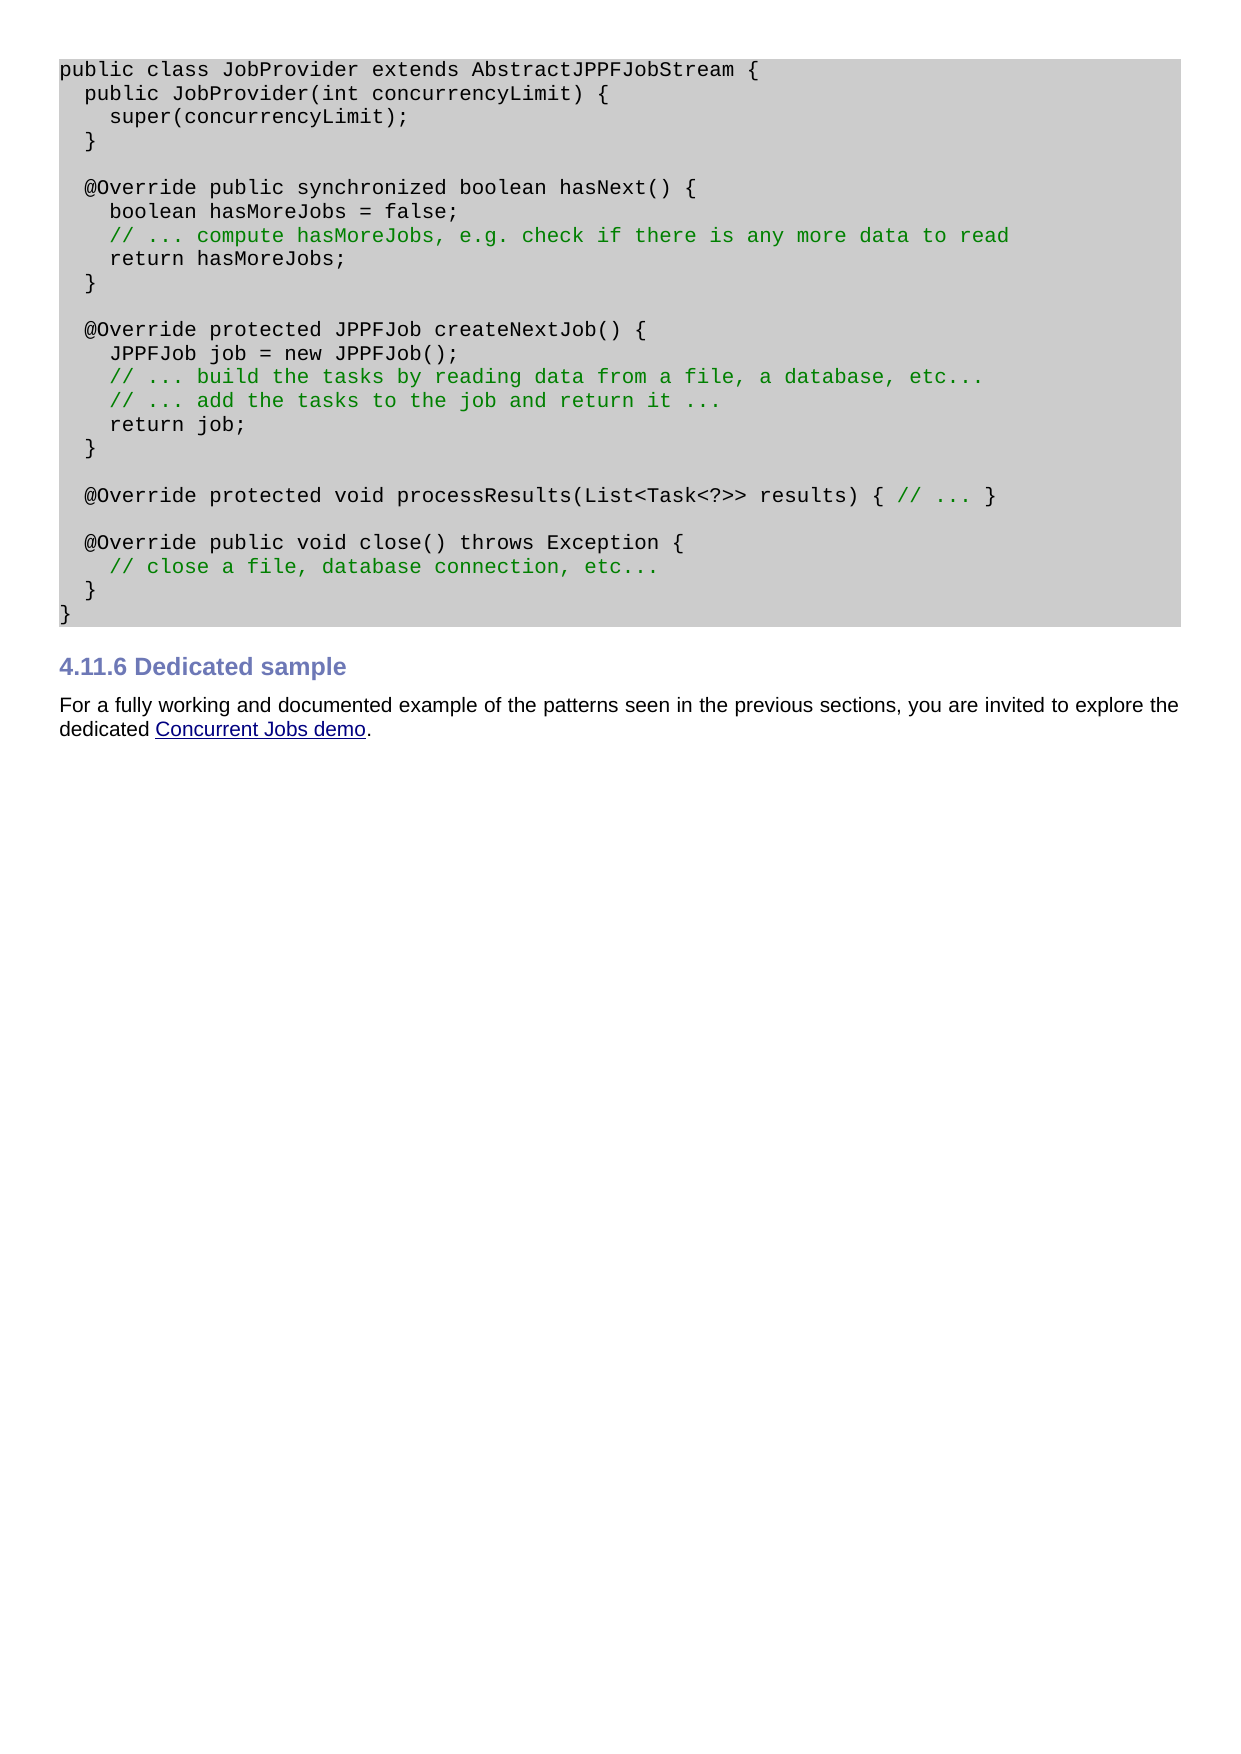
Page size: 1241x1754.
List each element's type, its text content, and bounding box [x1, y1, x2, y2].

text return hasMoreJobs; [59, 248, 1181, 272]
text // ... compute hasMoreJobs, e.g. check if there is any more data to read [59, 224, 1181, 248]
text } [59, 579, 1181, 603]
text boolean hasMoreJobs = false; [59, 201, 1181, 224]
text } [59, 130, 1181, 154]
text For a fully working and documented example of the patterns seen in the previous sections, you are invited to explore the dedicated Concurrent Jobs demo. [59, 693, 1181, 741]
text @Override public void close() throws Exception { [59, 532, 1181, 556]
text // ... build the tasks by reading data from a file, a database, etc... [59, 366, 1181, 390]
text // ... add the tasks to the job and return it ... [59, 390, 1181, 414]
text @Override protected void processResults(List<Task<?>> results) { // ... } [59, 485, 1181, 508]
text // close a file, database connection, etc... [59, 556, 1181, 579]
text return job; [59, 414, 1181, 437]
text @Override protected JPPFJob createNextJob() { [59, 319, 1181, 343]
text } [59, 603, 1181, 627]
text } [59, 272, 1181, 296]
text JPPFJob job = new JPPFJob(); [59, 343, 1181, 366]
text @Override public synchronized boolean hasNext() { [59, 177, 1181, 201]
subtitle Dedicated sample [59, 652, 1181, 680]
text super(concurrencyLimit); [59, 106, 1181, 130]
text public class JobProvider extends AbstractJPPFJobStream { [59, 59, 1181, 83]
text public JobProvider(int concurrencyLimit) { [59, 83, 1181, 106]
text } [59, 437, 1181, 461]
